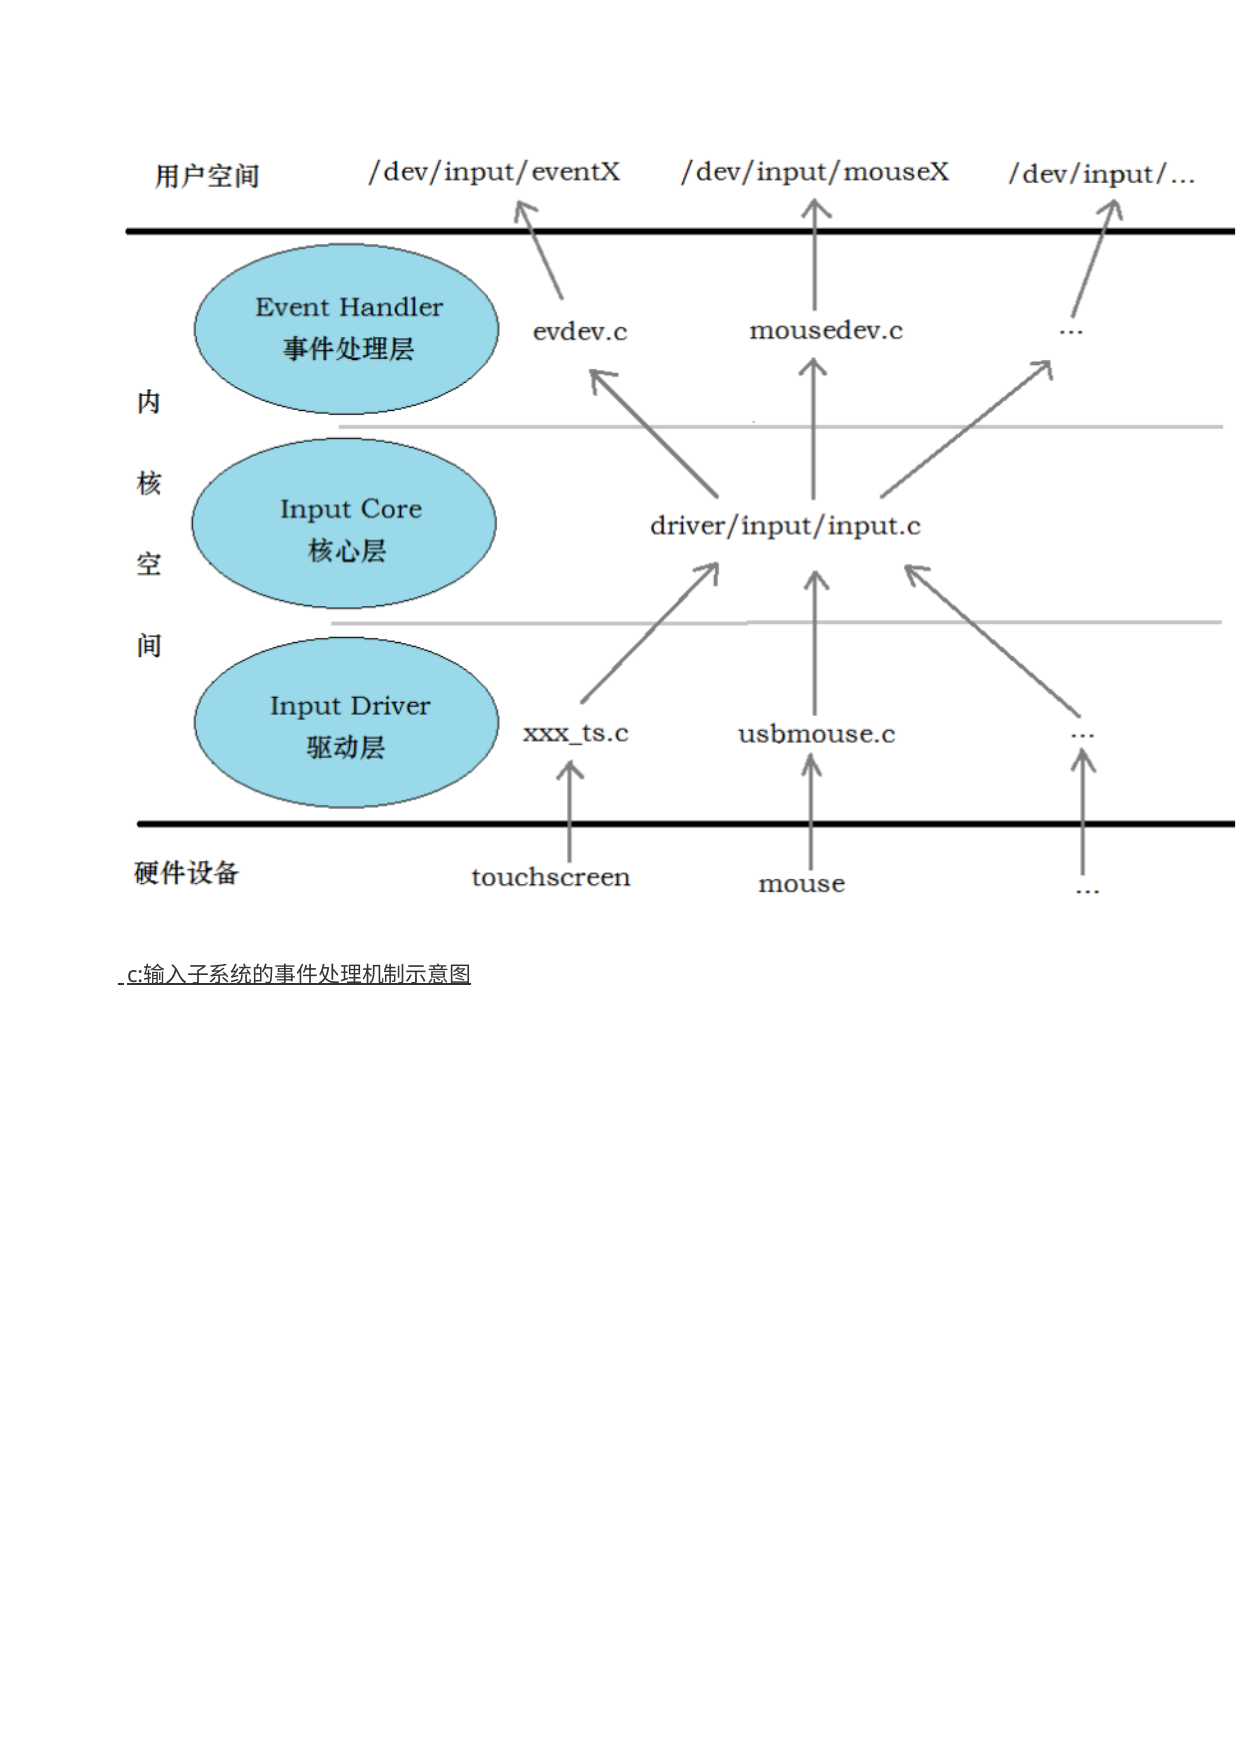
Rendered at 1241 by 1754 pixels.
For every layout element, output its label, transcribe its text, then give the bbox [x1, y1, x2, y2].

text c:输入子系统的事件处理机制示意图 [118, 957, 1122, 988]
picture [118, 118, 1236, 934]
